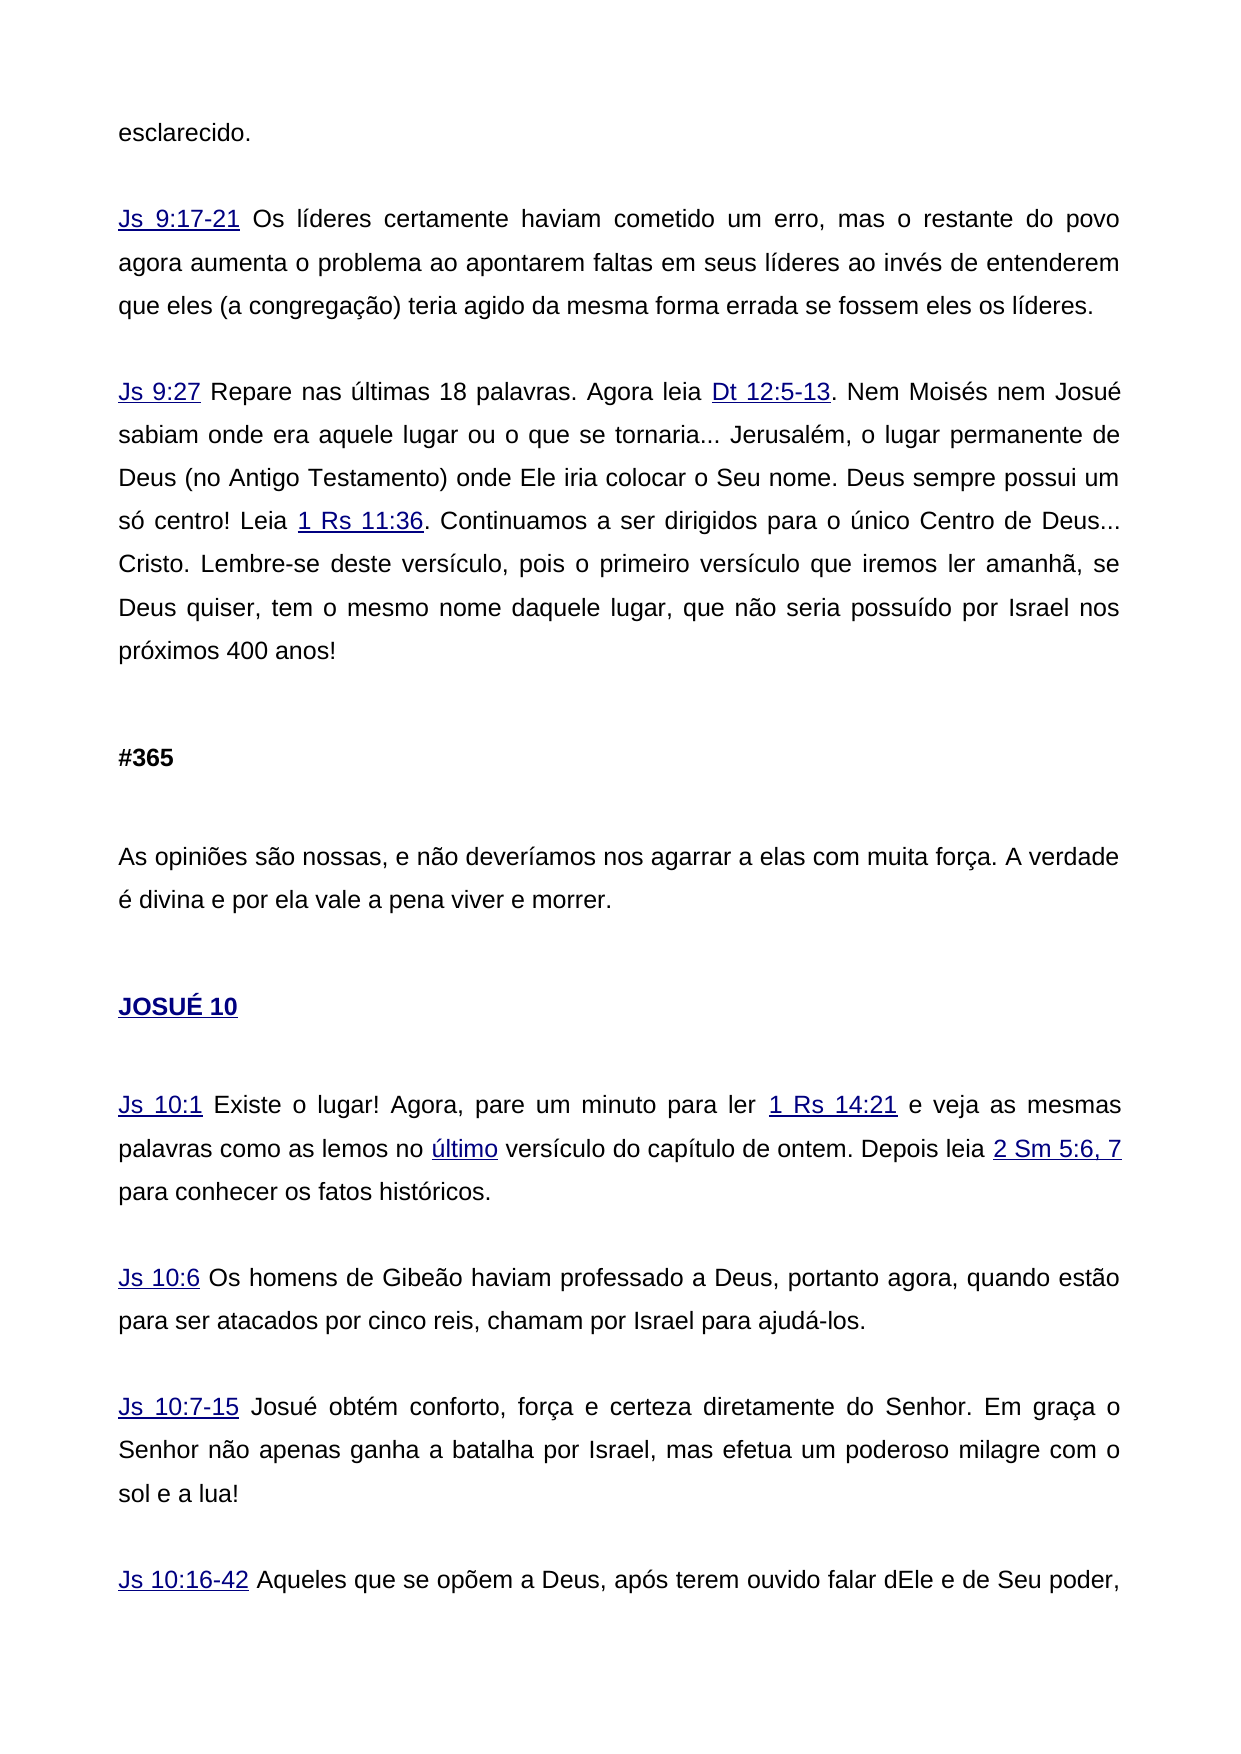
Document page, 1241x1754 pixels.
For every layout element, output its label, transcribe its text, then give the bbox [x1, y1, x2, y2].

text Js 9:17-21 Os líderes certamente haviam cometido um erro, mas o restante do povo agora aumenta o problema ao apontarem faltas em seus líderes ao invés de entenderem que eles (a congregação) teria agido da mesma forma errada se fossem eles os líderes. [118, 204, 1122, 319]
subtitle JOSUÉ 10 [118, 992, 1122, 1020]
subtitle #365 [118, 743, 1122, 771]
text Js 10:7-15 Josué obtém conforto, força e certeza diretamente do Senhor. Em graça o Senhor não apenas ganha a batalha por Israel, mas efetua um poderoso milagre com o sol e a lua! [118, 1392, 1122, 1507]
text Js 10:1 Existe o lugar! Agora, pare um minuto para ler 1 Rs 14:21 e veja as mesmas palavras como as lemos no último versículo do capítulo de ontem. Depois leia 2 Sm 5:6, 7 para conhecer os fatos históricos. [118, 1090, 1122, 1205]
text As opiniões são nossas, e não deveríamos nos agarrar a elas com muita força. A verdade é divina e por ela vale a pena viver e morrer. [118, 841, 1122, 913]
text esclarecido. [118, 118, 1122, 147]
text Js 10:6 Os homens de Gibeão haviam professado a Deus, portanto agora, quando estão para ser atacados por cinco reis, chamam por Israel para ajudá-los. [118, 1263, 1122, 1335]
text Js 9:27 Repare nas últimas 18 palavras. Agora leia Dt 12:5-13. Nem Moisés nem Josué sabiam onde era aquele lugar ou o que se tornaria... Jerusalém, o lugar permanente de Deus (no Antigo Testamento) onde Ele iria colocar o Seu nome. Deus sempre possui um só centro! Leia 1 Rs 11:36. Continuamos a ser dirigidos para o único Centro de Deus... Cristo. Lembre-se deste versículo, pois o primeiro versículo que iremos ler amanhã, se Deus quiser, tem o mesmo nome daquele lugar, que não seria possuído por Israel nos próximos 400 anos! [118, 377, 1122, 664]
text Js 10:16-42 Aqueles que se opõem a Deus, após terem ouvido falar dEle e de Seu poder, [118, 1565, 1122, 1593]
